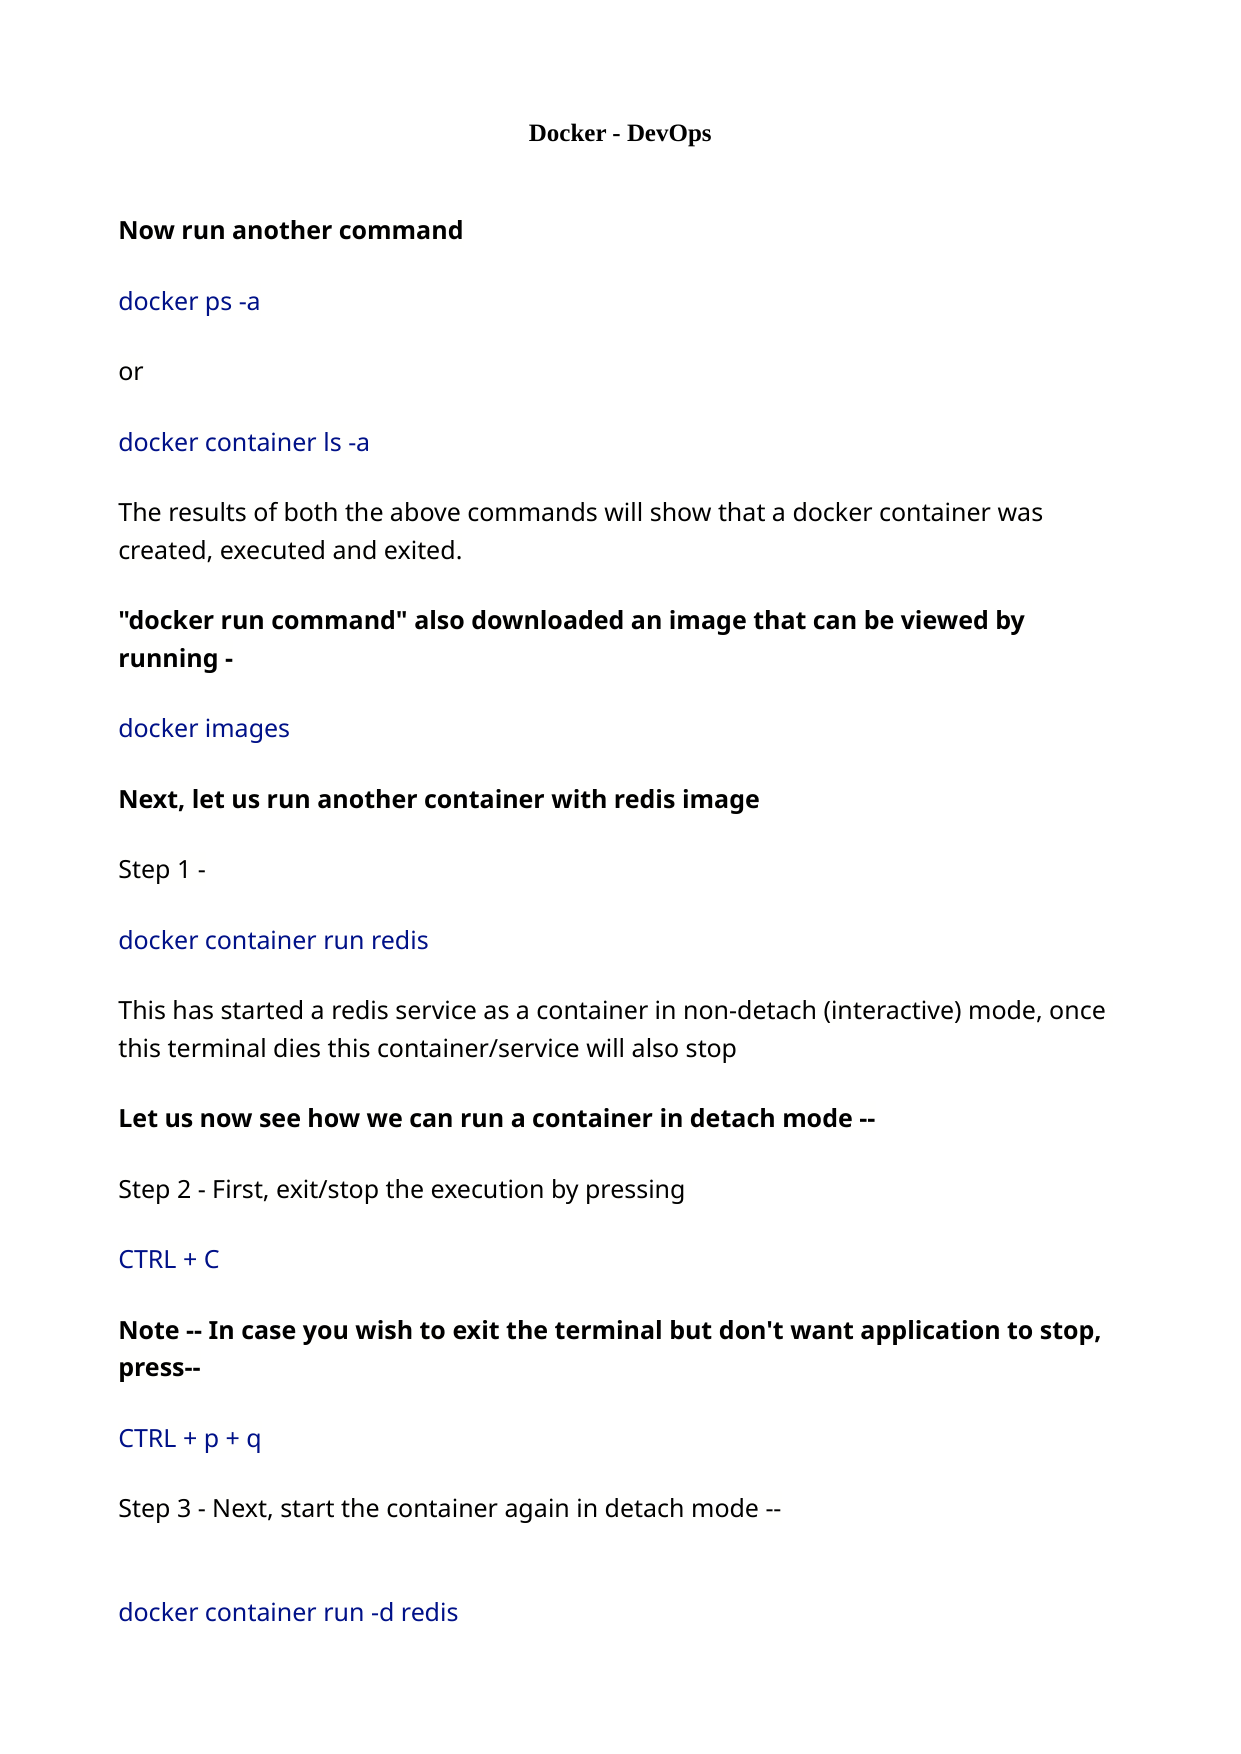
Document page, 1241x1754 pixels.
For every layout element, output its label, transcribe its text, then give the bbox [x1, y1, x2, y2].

text docker images [118, 707, 1122, 745]
text Step 3 - Next, start the container again in detach mode -- [118, 1488, 1122, 1525]
text Note -- In case you wish to exit the terminal but don't want application to stop, press-- [118, 1309, 1122, 1384]
text docker container run -d redis [118, 1591, 1122, 1629]
text Let us now see how we can run a container in detach mode -- [118, 1098, 1122, 1135]
text docker container ls -a [118, 421, 1122, 458]
text docker container run redis [118, 919, 1122, 957]
text Now run another command [118, 209, 1122, 247]
text "docker run command" also downloaded an image that can be viewed by running - [118, 599, 1122, 674]
text CTRL + p + q [118, 1417, 1122, 1455]
text Step 2 - First, exit/stop the execution by pressing [118, 1168, 1122, 1206]
text CTRL + C [118, 1239, 1122, 1276]
text or [118, 350, 1122, 388]
text docker ps -a [118, 280, 1122, 317]
text This has started a redis service as a container in non-detach (interactive) mode, once this terminal dies this container/service will also stop [118, 989, 1122, 1064]
text The results of both the above commands will show that a docker container was created, executed and exited. [118, 491, 1122, 566]
text Step 1 - [118, 848, 1122, 886]
text Next, let us run another container with redis image [118, 778, 1122, 816]
